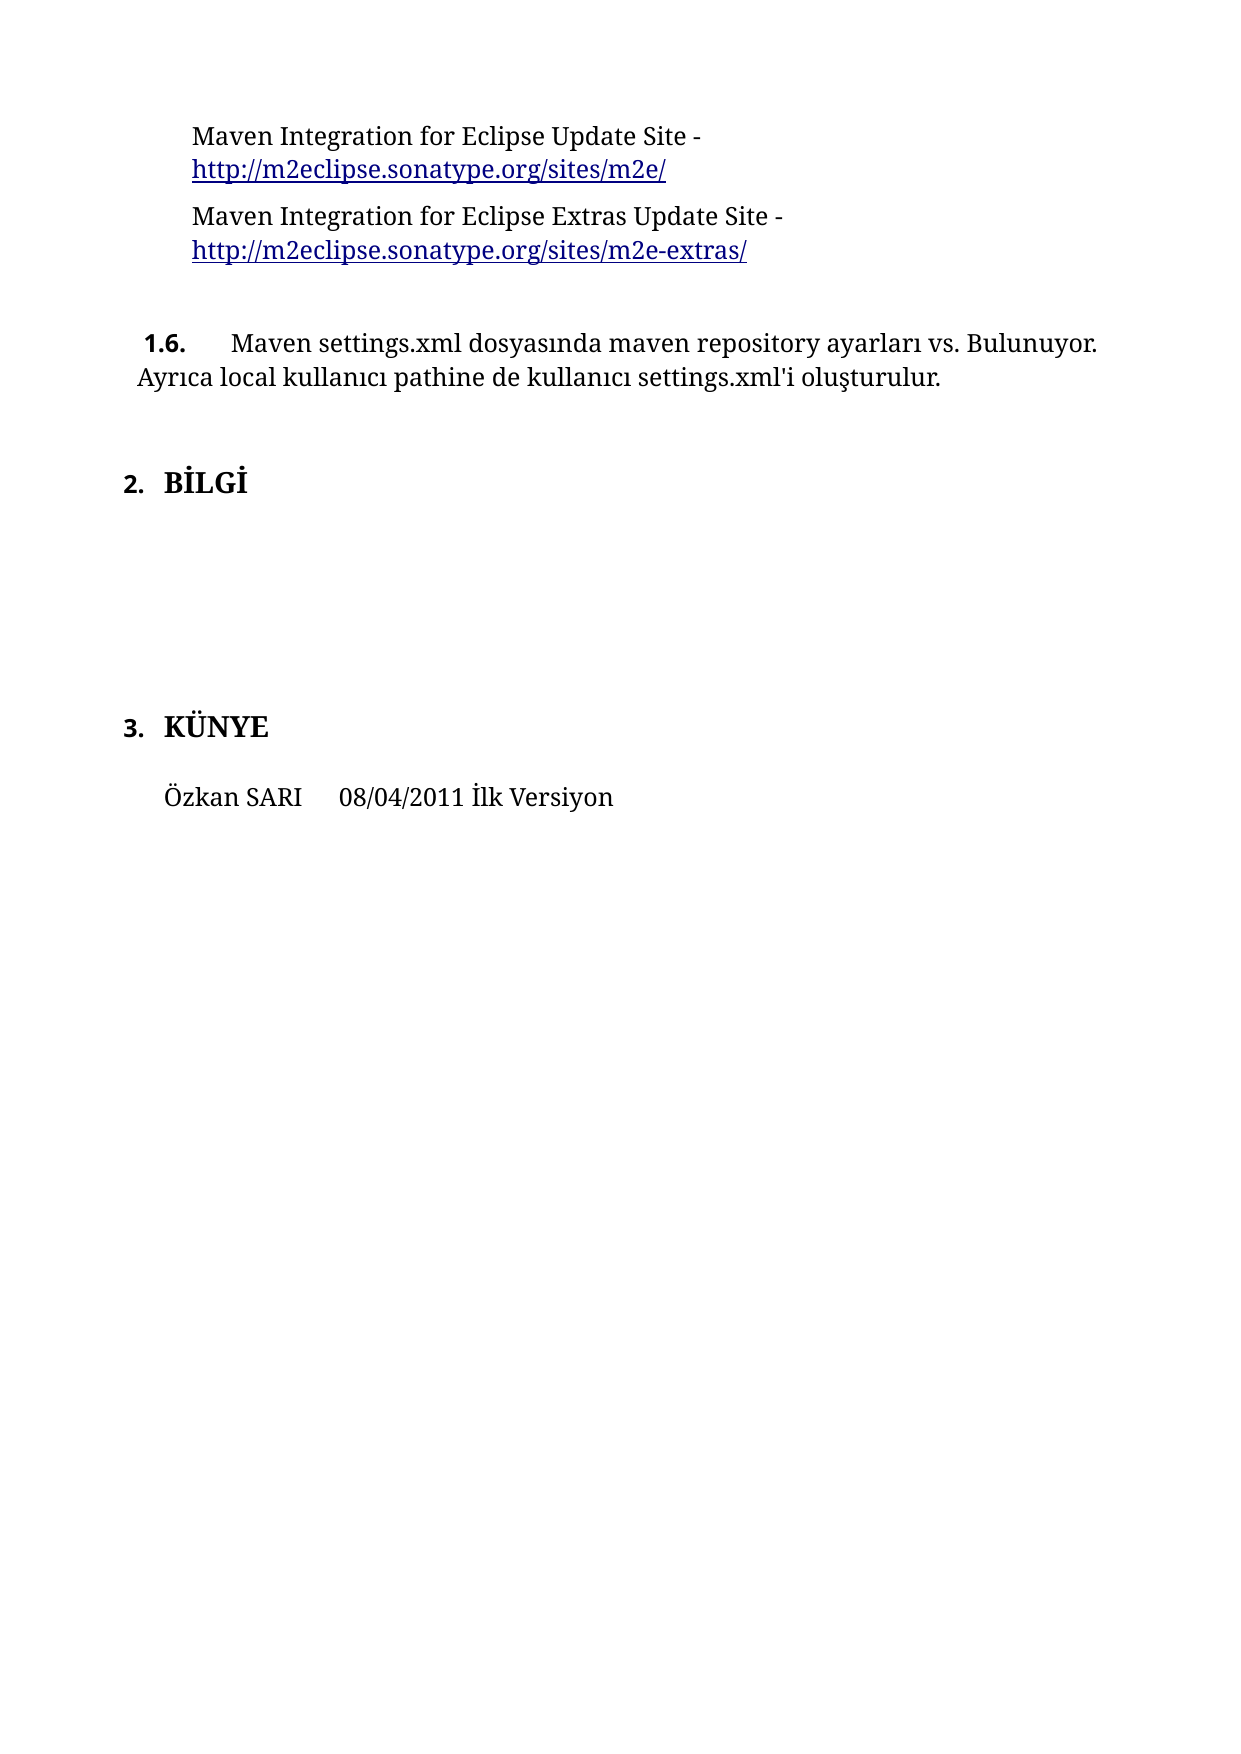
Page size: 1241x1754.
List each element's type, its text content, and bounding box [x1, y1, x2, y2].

list KÜNYE [117, 706, 1122, 746]
text Özkan SARI 08/04/2011 İlk Versiyon [117, 780, 1122, 814]
list Maven settings.xml dosyasında maven repository ayarları vs. Bulunuyor. Ayrıca local kullanıcı pathine de kullanıcı settings.xml'i oluşturulur. [137, 326, 1122, 394]
list BİLGİ [117, 462, 1122, 502]
text Maven Integration for Eclipse Update Site - http://m2eclipse.sonatype.org/sites/m2e/ [192, 118, 1122, 186]
text Maven Integration for Eclipse Extras Update Site - http://m2eclipse.sonatype.org/sites/m2e-extras/ [192, 199, 1122, 267]
